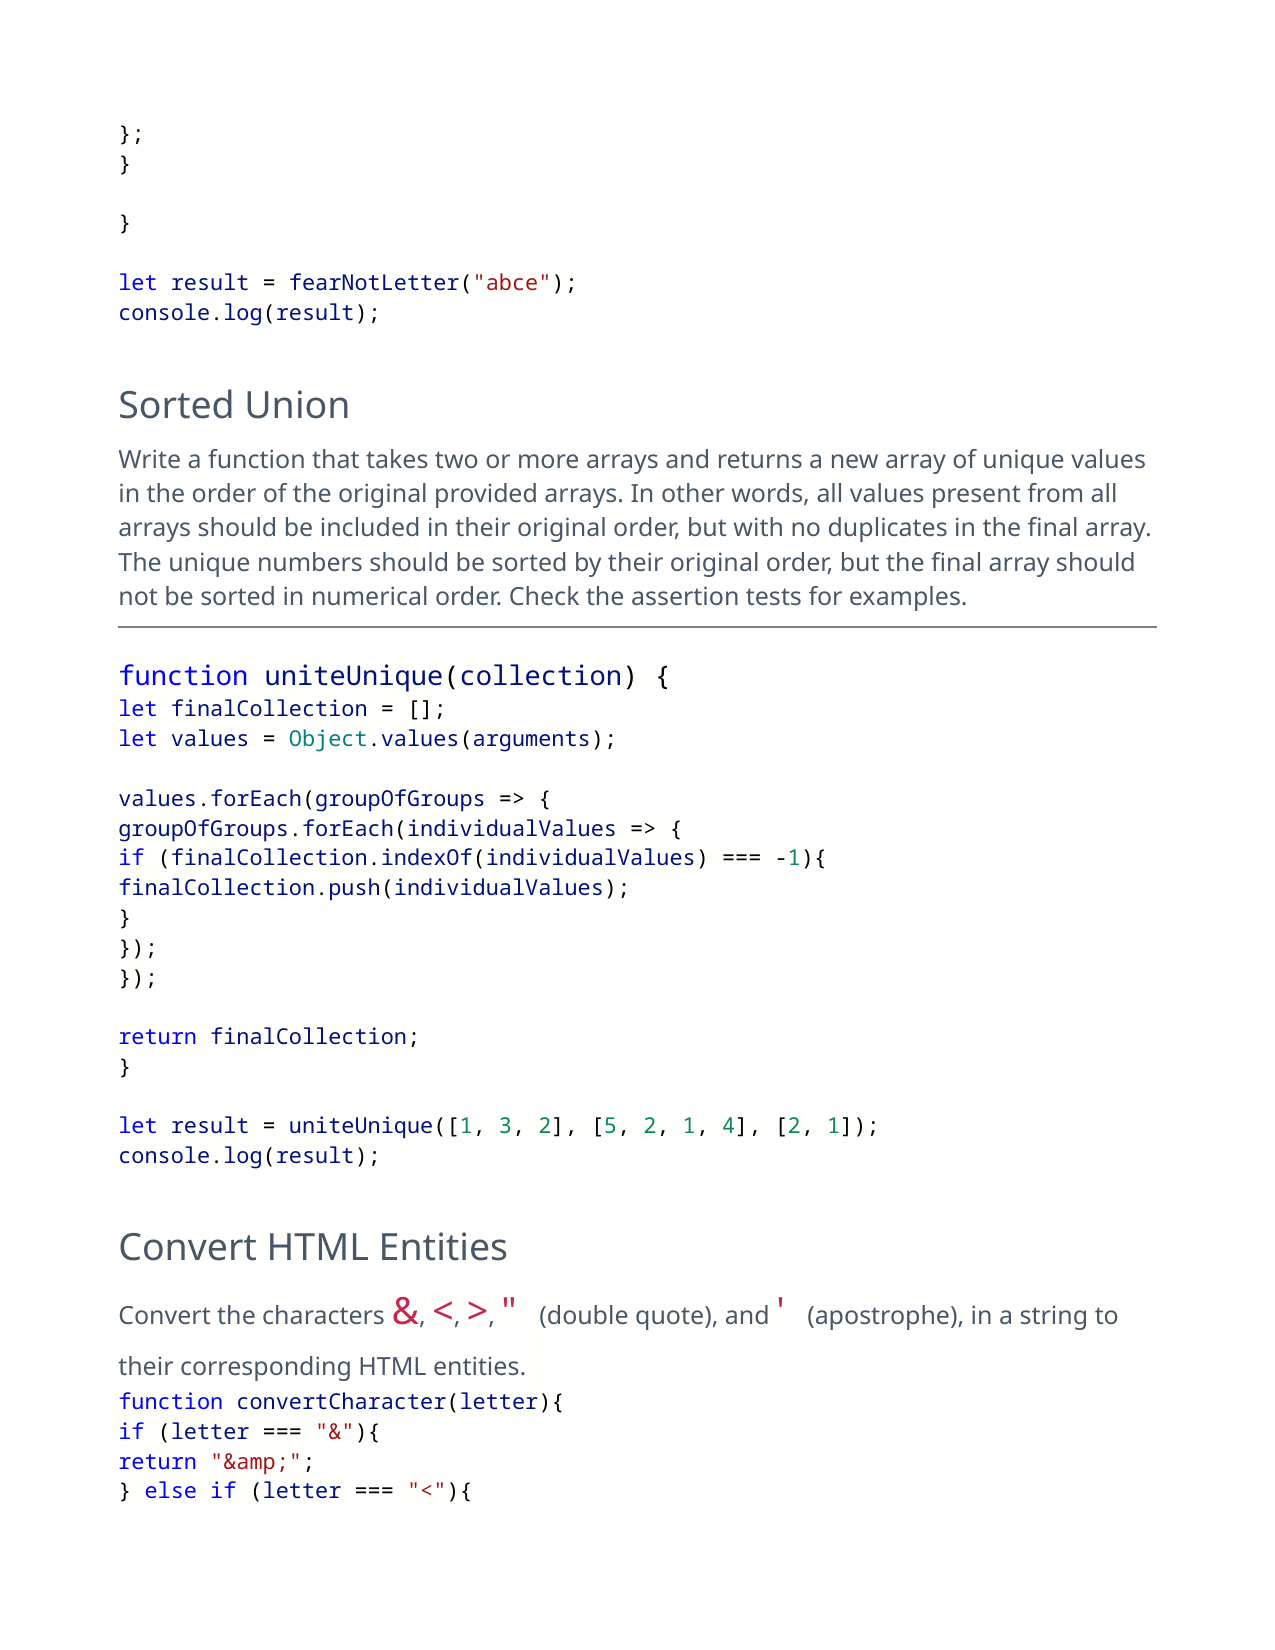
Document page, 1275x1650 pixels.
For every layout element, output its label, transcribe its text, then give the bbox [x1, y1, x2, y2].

text let result = fearNotLetter("abce"); [118, 267, 1157, 297]
text }); [118, 961, 1157, 991]
text return finalCollection; [118, 1021, 1157, 1051]
text console.log(result); [118, 297, 1157, 326]
text values.forEach(groupOfGroups => { [118, 783, 1157, 812]
text let result = uniteUnique([1, 3, 2], [5, 2, 1, 4], [2, 1]); [118, 1110, 1157, 1140]
text } [118, 902, 1157, 932]
text function uniteUnique(collection) { [118, 657, 1157, 693]
text } [118, 1051, 1157, 1081]
text }; [118, 118, 1157, 148]
subtitle Convert HTML Entities [118, 1220, 1157, 1271]
text } [118, 207, 1157, 237]
text function convertCharacter(letter){ [118, 1386, 1157, 1416]
text console.log(result); [118, 1140, 1157, 1170]
text Convert the characters &, <, >, " (double quote), and ' (apostrophe), in a string to their corresponding HTML entities. [118, 1284, 1157, 1386]
text if (finalCollection.indexOf(individualValues) === -1){ [118, 842, 1157, 872]
subtitle Sorted Union [118, 378, 1157, 429]
text Write a function that takes two or more arrays and returns a new array of unique values in the order of the original provided arrays. In other words, all values present from all arrays should be included in their original order, but with no duplicates in the final array. The unique numbers should be sorted by their original order, but the final array should not be sorted in numerical order. Check the assertion tests for examples. [118, 442, 1157, 612]
text let finalCollection = []; [118, 693, 1157, 723]
text }); [118, 932, 1157, 961]
text return "&amp;"; [118, 1446, 1157, 1475]
text } else if (letter === "<"){ [118, 1475, 1157, 1505]
text if (letter === "&"){ [118, 1416, 1157, 1446]
text let values = Object.values(arguments); [118, 723, 1157, 753]
text finalCollection.push(individualValues); [118, 872, 1157, 902]
text groupOfGroups.forEach(individualValues => { [118, 812, 1157, 842]
text } [118, 148, 1157, 178]
